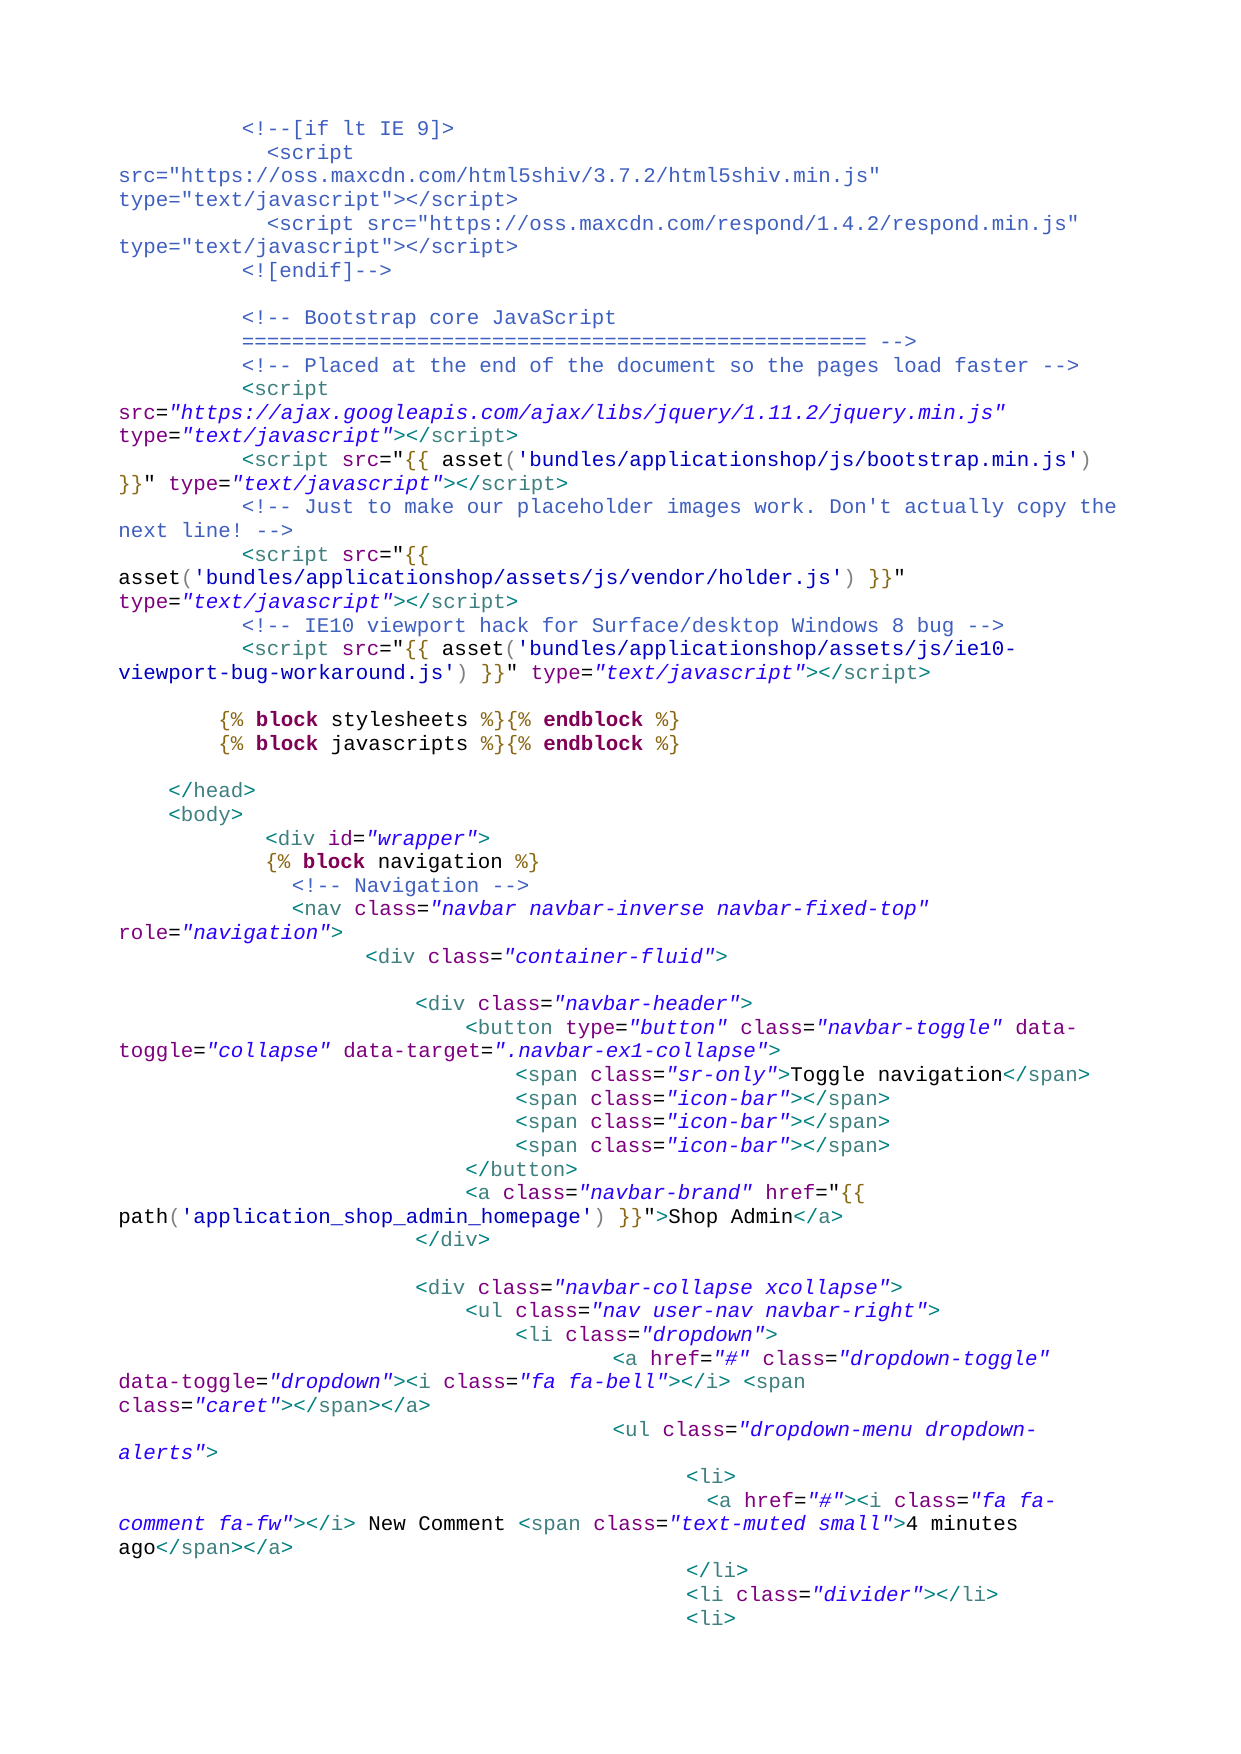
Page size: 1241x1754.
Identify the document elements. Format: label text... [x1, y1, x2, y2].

text <!-- Navigation --> [118, 875, 1122, 898]
text </li> [118, 1561, 1122, 1584]
text {% block navigation %} [118, 851, 1122, 875]
text <li> [118, 1608, 1122, 1631]
text <script src="https://ajax.googleapis.com/ajax/libs/jquery/1.11.2/jquery.min.js" type="text/javascript"></script> [118, 378, 1122, 449]
text <div class="container-fluid"> [118, 946, 1122, 969]
text <script src="{{ asset('bundles/applicationshop/js/bootstrap.min.js') }}" type="text/javascript"></script> [118, 449, 1122, 496]
text <span class="sr-only">Toggle navigation</span> [118, 1064, 1122, 1088]
text <span class="icon-bar"></span> [118, 1111, 1122, 1135]
text <nav class="navbar navbar-inverse navbar-fixed-top" role="navigation"> [118, 898, 1122, 946]
text <body> [118, 804, 1122, 827]
text <div class="navbar-collapse xcollapse"> [118, 1277, 1122, 1300]
text <a class="navbar-brand" href="{{ path('application_shop_admin_homepage') }}">Shop Admin</a> [118, 1182, 1122, 1229]
text <!-- Just to make our placeholder images work. Don't actually copy the next line! --> [118, 496, 1122, 544]
text </button> [118, 1158, 1122, 1182]
text </head> [118, 780, 1122, 804]
text <li> [118, 1466, 1122, 1489]
text <script src="{{ asset('bundles/applicationshop/assets/js/ie10-viewport-bug-workaround.js') }}" type="text/javascript"></script> [118, 638, 1122, 686]
text <!--[if lt IE 9]> [118, 118, 1122, 142]
text <button type="button" class="navbar-toggle" data-toggle="collapse" data-target=".navbar-ex1-collapse"> [118, 1017, 1122, 1064]
text <span class="icon-bar"></span> [118, 1135, 1122, 1158]
text <script src="https://oss.maxcdn.com/html5shiv/3.7.2/html5shiv.min.js" type="text/javascript"></script> [118, 142, 1122, 213]
text <ul class="dropdown-menu dropdown-alerts"> [118, 1419, 1122, 1466]
text <div class="navbar-header"> [118, 993, 1122, 1017]
text <a href="#" class="dropdown-toggle" data-toggle="dropdown"><i class="fa fa-bell"></i> <span class="caret"></span></a> [118, 1348, 1122, 1419]
text {% block javascripts %}{% endblock %} [118, 733, 1122, 757]
text <div id="wrapper"> [118, 827, 1122, 851]
text <ul class="nav user-nav navbar-right"> [118, 1300, 1122, 1324]
text <script src="{{ asset('bundles/applicationshop/assets/js/vendor/holder.js') }}" type="text/javascript"></script> [118, 544, 1122, 615]
text <!-- Placed at the end of the document so the pages load faster --> [118, 354, 1122, 378]
text <!-- IE10 viewport hack for Surface/desktop Windows 8 bug --> [118, 615, 1122, 638]
text <![endif]--> [118, 260, 1122, 284]
text <a href="#"><i class="fa fa-comment fa-fw"></i> New Comment <span class="text-muted small">4 minutes ago</span></a> [118, 1489, 1122, 1561]
text {% block stylesheets %}{% endblock %} [118, 709, 1122, 733]
text <!-- Bootstrap core JavaScript [118, 307, 1122, 331]
text <li class="dropdown"> [118, 1324, 1122, 1348]
text <script src="https://oss.maxcdn.com/respond/1.4.2/respond.min.js" type="text/javascript"></script> [118, 213, 1122, 260]
text <li class="divider"></li> [118, 1584, 1122, 1608]
text ================================================== --> [118, 331, 1122, 354]
text <span class="icon-bar"></span> [118, 1088, 1122, 1111]
text </div> [118, 1229, 1122, 1253]
